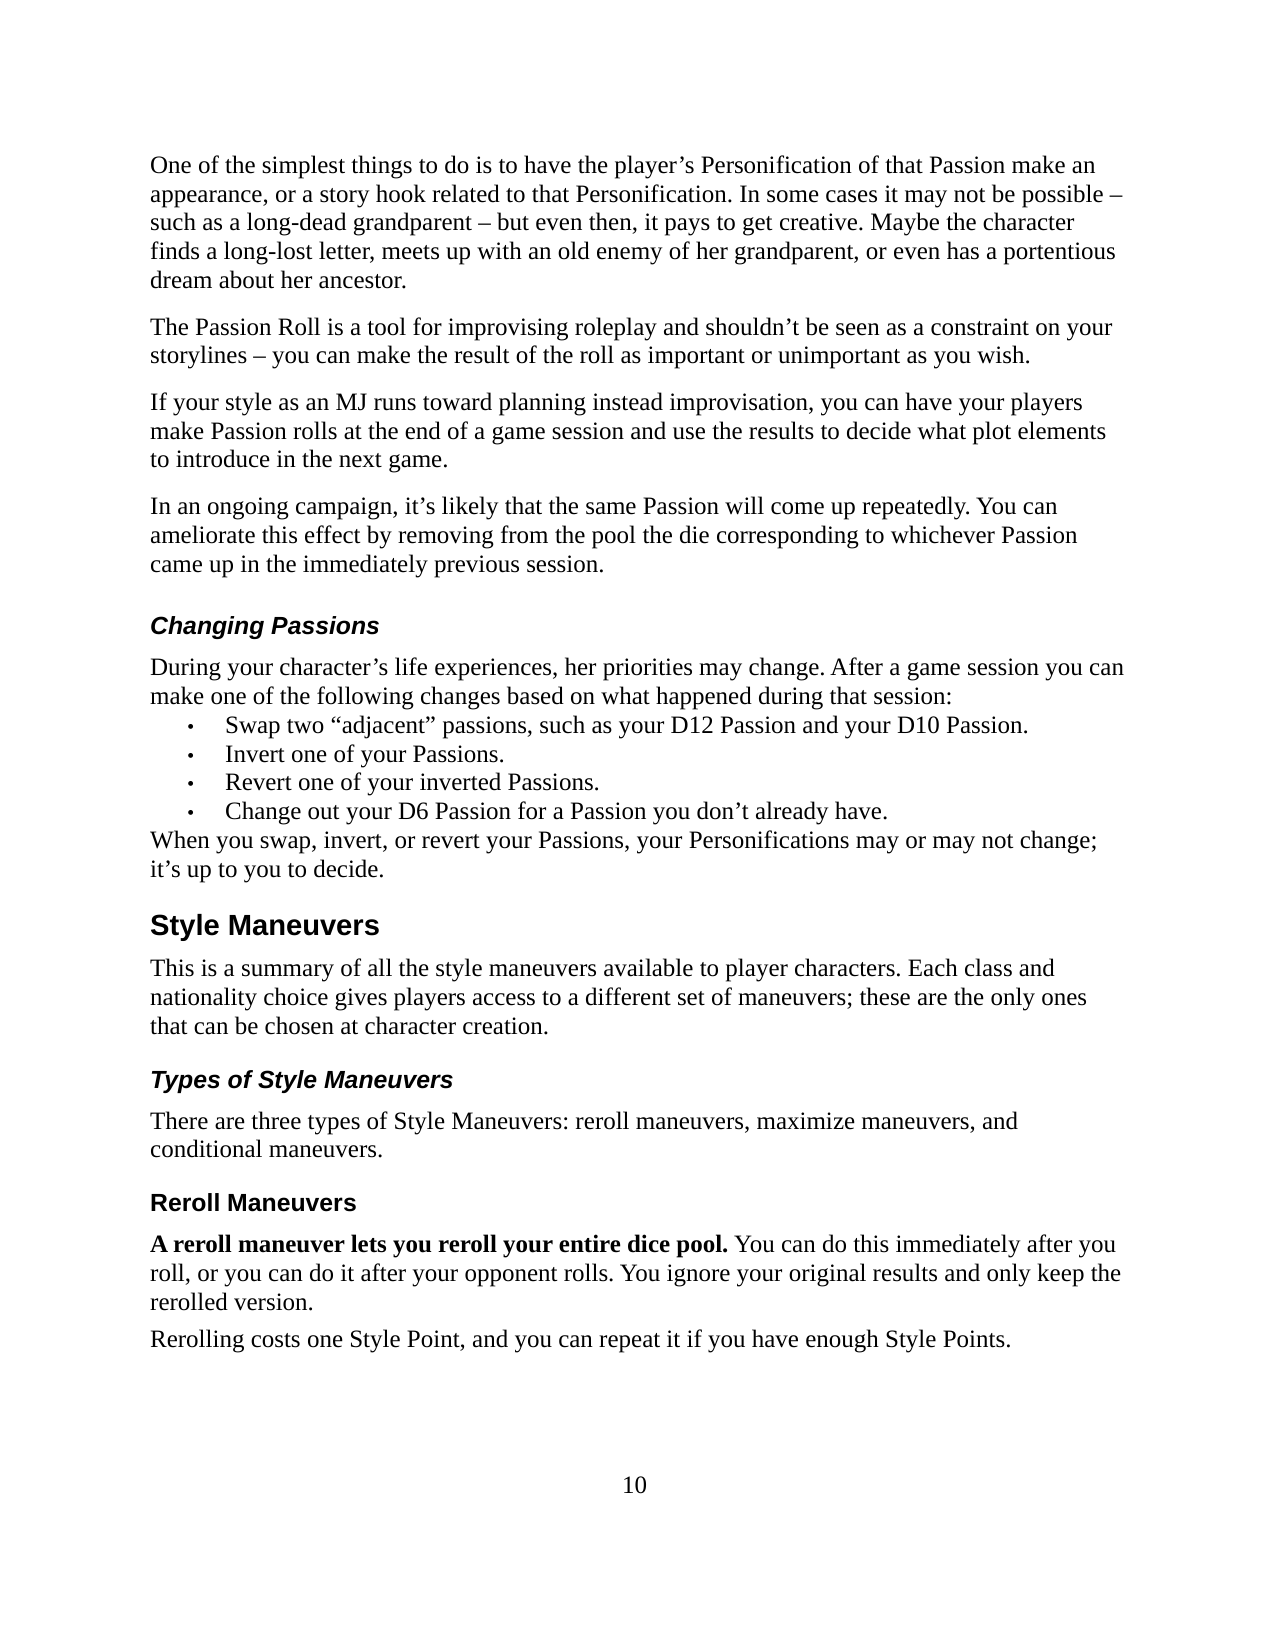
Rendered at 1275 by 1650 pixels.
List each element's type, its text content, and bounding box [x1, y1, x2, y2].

list Revert one of your inverted Passions. [187, 767, 1125, 796]
text In an ongoing campaign, it’s likely that the same Passion will come up repeatedly. You can ameliorate this effect by removing from the pool the die corresponding to whichever Passion came up in the immediately previous session. [150, 491, 1125, 577]
text When you swap, invert, or revert your Passions, your Personifications may or may not change; it’s up to you to decide. [150, 825, 1125, 882]
text A reroll maneuver lets you reroll your entire dice pool. You can do this immediately after you roll, or you can do it after your opponent rolls. You ignore your original results and only keep the rerolled version. [150, 1229, 1125, 1316]
subtitle Style Maneuvers [150, 907, 1125, 941]
text There are three types of Style Maneuvers: reroll maneuvers, maximize maneuvers, and conditional maneuvers. [150, 1106, 1125, 1163]
text This is a summary of all the style maneuvers available to player characters. Each class and nationality choice gives players access to a different set of maneuvers; these are the only ones that can be chosen at character creation. [150, 953, 1125, 1040]
subtitle Changing Passions [150, 611, 1125, 640]
subtitle Types of Style Maneuvers [150, 1065, 1125, 1093]
list Change out your D6 Passion for a Passion you don’t already have. [187, 796, 1125, 825]
text One of the simplest things to do is to have the player’s Personification of that Passion make an appearance, or a story hook related to that Personification. In some cases it may not be possible – such as a long-dead grandparent – but even then, it pays to get creative. Maybe the character finds a long-lost letter, meets up with an old enemy of her grandparent, or even has a portentious dream about her ancestor. [150, 150, 1125, 294]
text The Passion Roll is a tool for improvising roleplay and shouldn’t be seen as a constraint on your storylines – you can make the result of the roll as important or unimportant as you wish. [150, 312, 1125, 369]
list Swap two “adjacent” passions, such as your D12 Passion and your D10 Passion. [187, 710, 1125, 739]
text Rerolling costs one Style Point, and you can repeat it if you have enough Style Points. [150, 1324, 1125, 1353]
text During your character’s life experiences, her priorities may change. After a game session you can make one of the following changes based on what happened during that session: [150, 652, 1125, 710]
subtitle Reroll Maneuvers [150, 1188, 1125, 1217]
list Invert one of your Passions. [187, 739, 1125, 767]
text If your style as an MJ runs toward planning instead improvisation, you can have your players make Passion rolls at the end of a game session and use the results to decide what plot elements to introduce in the next game. [150, 387, 1125, 473]
